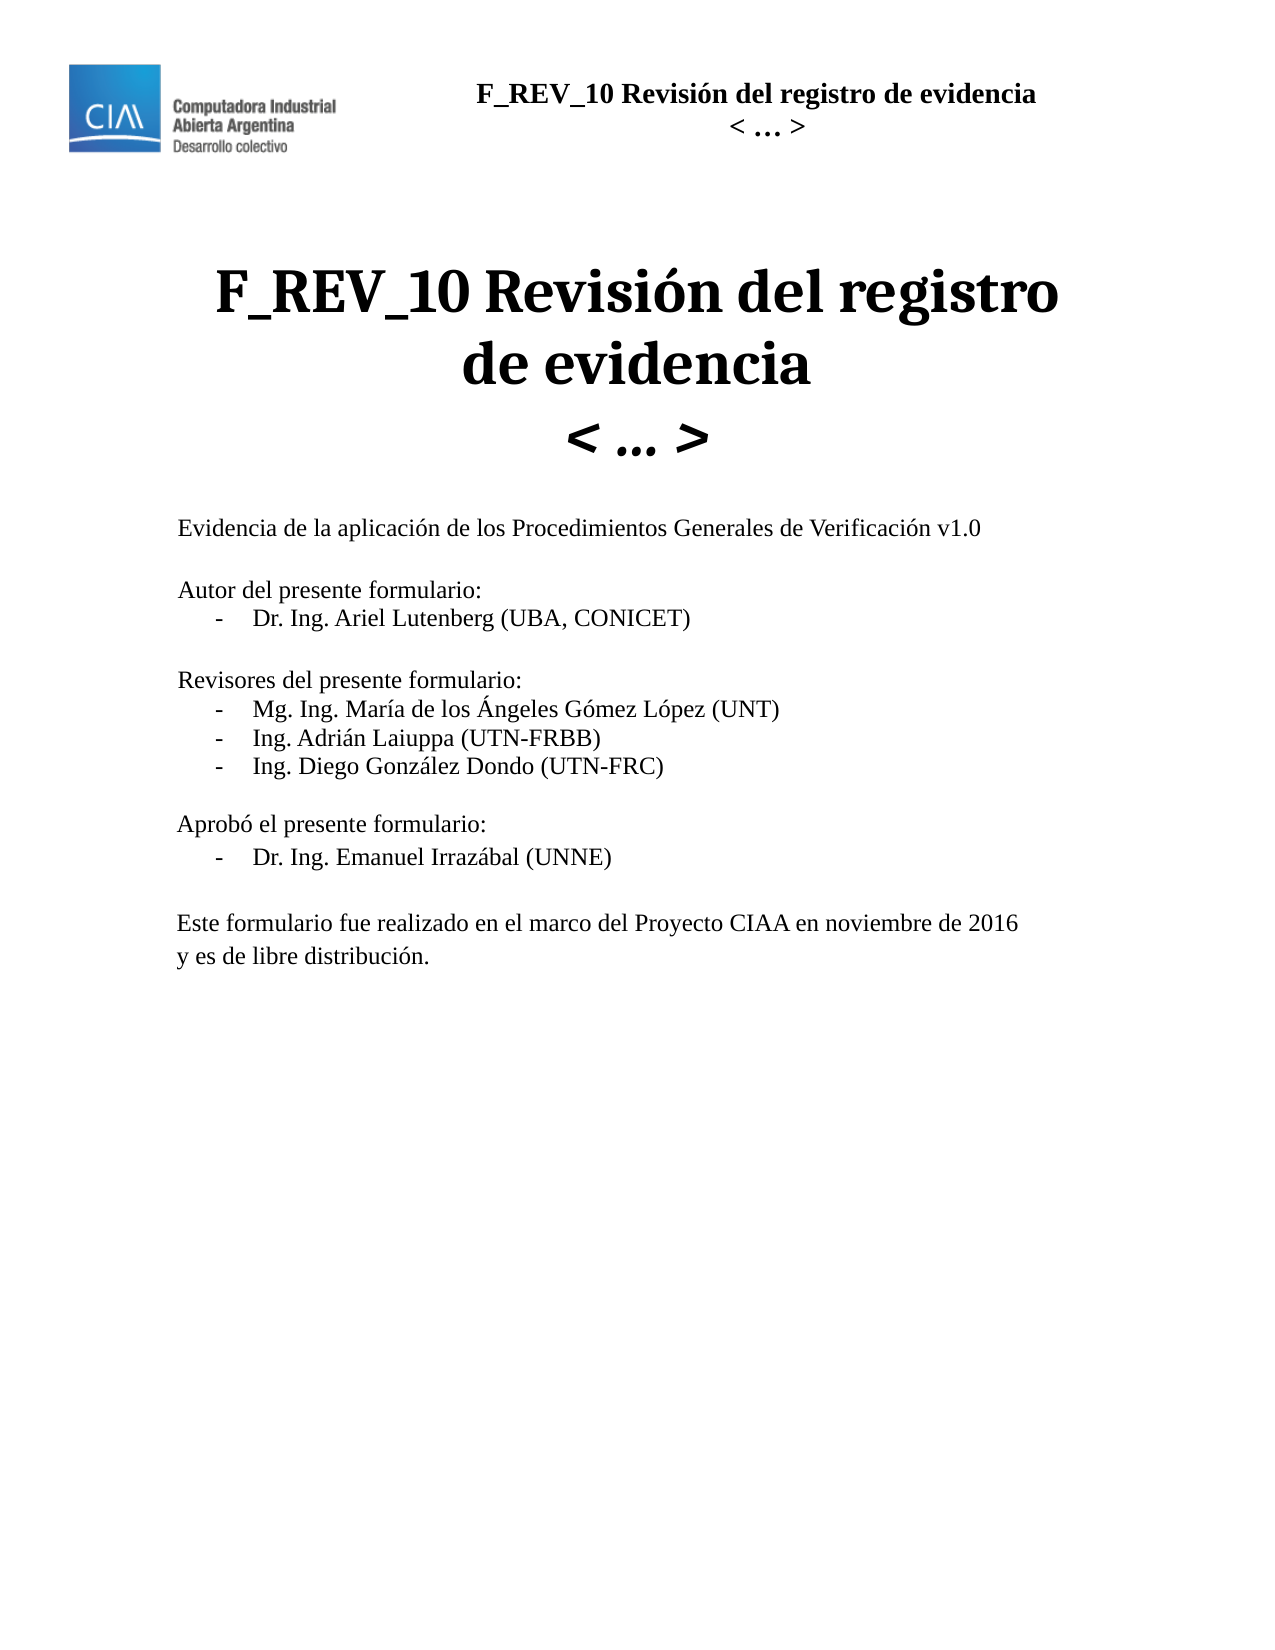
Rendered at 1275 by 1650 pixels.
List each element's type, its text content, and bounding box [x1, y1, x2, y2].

subtitle Autor del presente formulario: [177, 575, 1098, 603]
picture [66, 58, 362, 161]
subtitle Evidencia de la aplicación de los Procedimientos Generales de Verificación v1.0 [177, 513, 1098, 542]
title F_REV_10 Revisión del registro de evidencia < … > [177, 256, 1098, 472]
subtitle Mg. Ing. María de los Ángeles Gómez López (UNT) [215, 694, 1098, 723]
subtitle Revisores del presente formulario: [177, 665, 1098, 694]
subtitle Dr. Ing. Emanuel Irrazábal (UNNE) [215, 842, 1098, 871]
subtitle Ing. Diego González Dondo (UTN-FRC) [215, 751, 1098, 780]
subtitle Aprobó el presente formulario: [176, 809, 1098, 838]
subtitle Este formulario fue realizado en el marco del Proyecto CIAA en noviembre de 2016 y es de libre distribución. [176, 908, 1098, 970]
subtitle Ing. Adrián Laiuppa (UTN-FRBB) [215, 723, 1098, 751]
subtitle Dr. Ing. Ariel Lutenberg (UBA, CONICET) [215, 603, 1098, 632]
